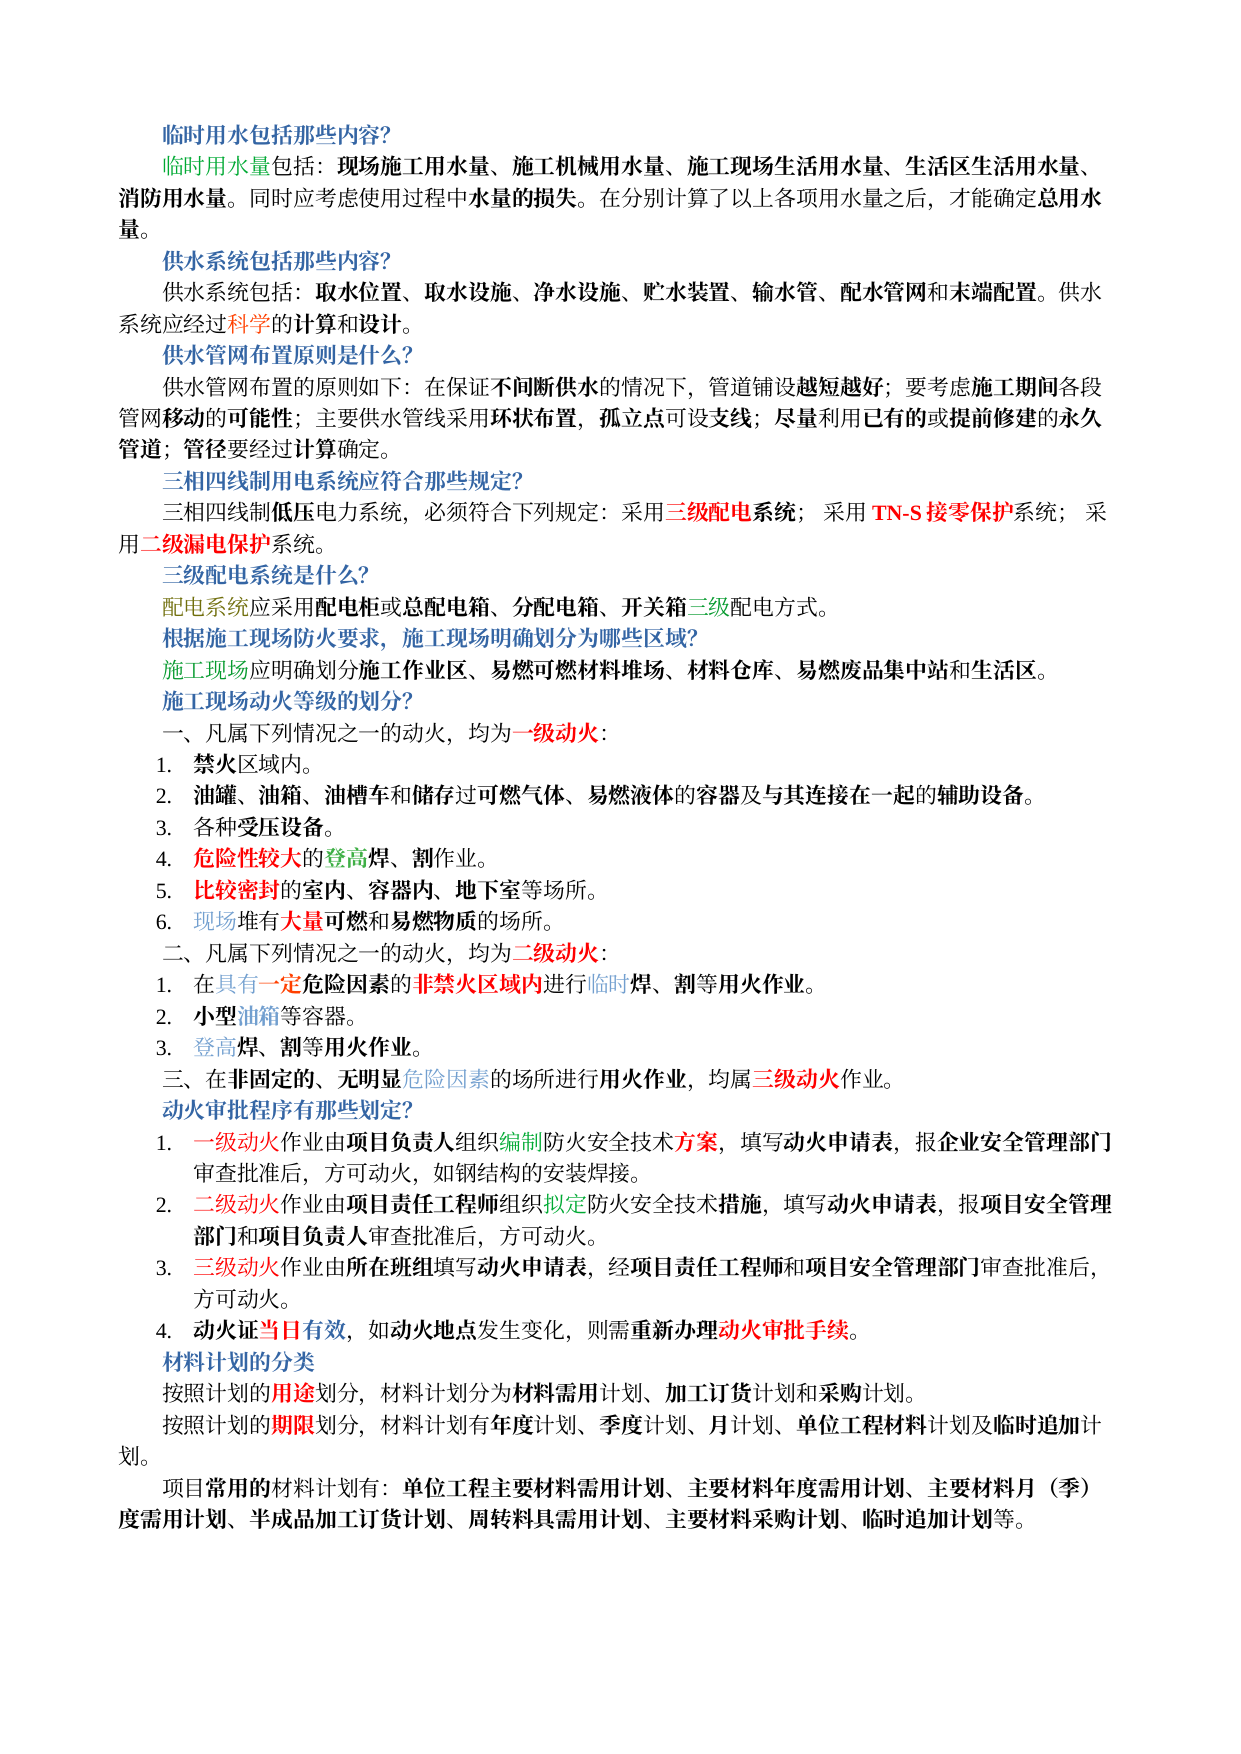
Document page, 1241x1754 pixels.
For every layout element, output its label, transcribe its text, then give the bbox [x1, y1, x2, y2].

list 动火证当日有效，如动火地点发生变化，则需重新办理动火审批手续。 [156, 1313, 1122, 1345]
list 小型油箱等容器。 [156, 999, 1122, 1030]
subtitle 临时用水包括那些内容？ [118, 118, 1122, 149]
text 一、凡属下列情况之一的动火，均为一级动火： [118, 716, 1122, 747]
text 二、凡属下列情况之一的动火，均为二级动火： [118, 936, 1122, 967]
subtitle 三级配电系统是什么？ [118, 558, 1122, 590]
subtitle 动火审批程序有那些划定？ [118, 1093, 1122, 1125]
list 三级动火作业由所在班组填写动火申请表，经项目责任工程师和项目安全管理部门审查批准后，方可动火。 [156, 1251, 1122, 1313]
subtitle 供水管网布置原则是什么？ [118, 338, 1122, 370]
text 配电系统应采用配电柜或总配电箱、分配电箱、开关箱三级配电方式。 [118, 590, 1122, 621]
text 临时用水量包括：现场施工用水量、施工机械用水量、施工现场生活用水量、生活区生活用水量、消防用水量。同时应考虑使用过程中水量的损失。在分别计算了以上各项用水量之后，才能确定总用水量。 [118, 149, 1122, 244]
list 登高焊、割等用火作业。 [156, 1030, 1122, 1062]
list 危险性较大的登高焊、割作业。 [156, 842, 1122, 873]
subtitle 根据施工现场防火要求，施工现场明确划分为哪些区域？ [118, 621, 1122, 653]
list 比较密封的室内、容器内、地下室等场所。 [156, 873, 1122, 904]
list 油罐、油箱、油槽车和储存过可燃气体、易燃液体的容器及与其连接在一起的辅助设备。 [156, 779, 1122, 810]
text 项目常用的材料计划有：单位工程主要材料需用计划、主要材料年度需用计划、主要材料月（季）度需用计划、半成品加工订货计划、周转料具需用计划、主要材料采购计划、临时追加计划等。 [118, 1471, 1122, 1534]
subtitle 供水系统包括那些内容？ [118, 244, 1122, 275]
list 禁火区域内。 [156, 747, 1122, 779]
text 供水系统包括：取水位置、取水设施、净水设施、贮水装置、输水管、配水管网和末端配置。供水系统应经过科学的计算和设计。 [118, 275, 1122, 338]
subtitle 三相四线制用电系统应符合那些规定？ [118, 464, 1122, 496]
list 一级动火作业由项目负责人组织编制防火安全技术方案，填写动火申请表，报企业安全管理部门审查批准后，方可动火，如钢结构的安装焊接。 [156, 1125, 1122, 1188]
subtitle 施工现场动火等级的划分？ [118, 684, 1122, 716]
list 各种受压设备。 [156, 810, 1122, 842]
list 在具有一定危险因素的非禁火区域内进行临时焊、割等用火作业。 [156, 967, 1122, 999]
text 施工现场应明确划分施工作业区、易燃可燃材料堆场、材料仓库、易燃废品集中站和生活区。 [118, 653, 1122, 684]
list 二级动火作业由项目责任工程师组织拟定防火安全技术措施，填写动火申请表，报项目安全管理部门和项目负责人审查批准后，方可动火。 [156, 1188, 1122, 1251]
text 供水管网布置的原则如下：在保证不间断供水的情况下，管道铺设越短越好；要考虑施工期间各段管网移动的可能性；主要供水管线采用环状布置，孤立点可设支线；尽量利用已有的或提前修建的永久管道；管径要经过计算确定。 [118, 370, 1122, 464]
text 按照计划的用途划分，材料计划分为材料需用计划、加工订货计划和采购计划。 [118, 1376, 1122, 1408]
text 按照计划的期限划分，材料计划有年度计划、季度计划、月计划、单位工程材料计划及临时追加计划。 [118, 1408, 1122, 1471]
text 三、在非固定的、无明显危险因素的场所进行用火作业，均属三级动火作业。 [118, 1062, 1122, 1093]
list 现场堆有大量可燃和易燃物质的场所。 [156, 904, 1122, 936]
subtitle 材料计划的分类 [118, 1345, 1122, 1376]
text 三相四线制低压电力系统，必须符合下列规定：采用三级配电系统； 采用TN-S接零保护系统； 采用二级漏电保护系统。 [118, 496, 1122, 558]
